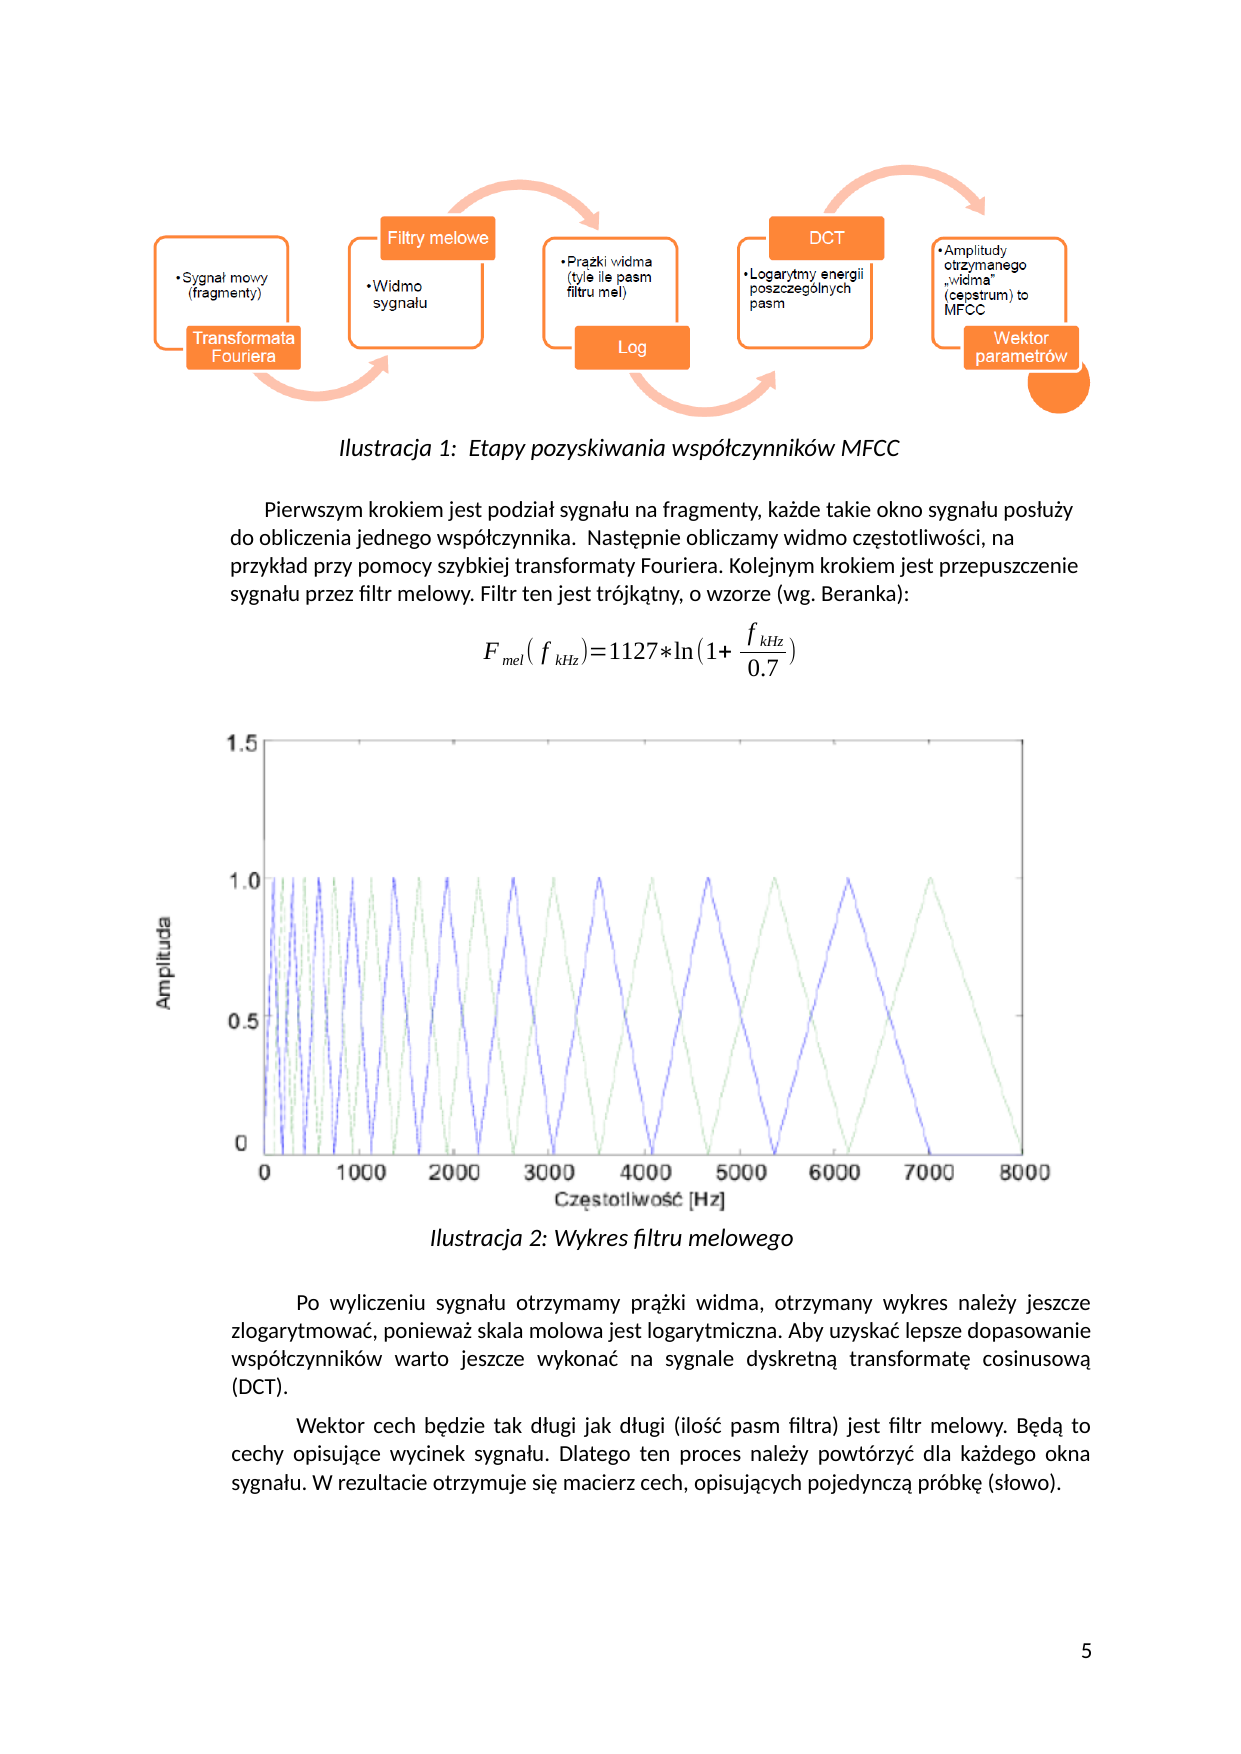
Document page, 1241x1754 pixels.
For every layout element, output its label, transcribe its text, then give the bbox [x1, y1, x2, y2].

list Po wyliczeniu sygnału otrzymamy prążki widma, otrzymany wykres należy jeszcze zlogarytmować, ponieważ skala molowa jest logarytmiczna. Aby uzyskać lepsze dopasowanie współczynników warto jeszcze wykonać na sygnale dyskretną transformatę cosinusową (DCT). [134, 1253, 1092, 1400]
list [134, 685, 1092, 697]
picture [147, 160, 1092, 432]
list Ilustracja 2: Wykres filtru melowego [134, 697, 1092, 1253]
list Ilustracja 1: Etapy pozyskiwania współczynników MFCC [29, 160, 1212, 462]
list [29, 148, 1212, 160]
list Wektor cech będzie tak długi jak długi (ilość pasm filtra) jest filtr melowy. Będą to cechy opisujące wycinek sygnału. Dlatego ten proces należy powtórzyć dla każdego okna sygnału. W rezultacie otrzymuje się macierz cech, opisujących pojedynczą próbkę (słowo). [194, 1412, 1092, 1496]
list Pierwszym krokiem jest podział sygnału na fragmenty, każde takie okno sygnału posłuży do obliczenia jednego współczynnika. Następnie obliczamy widmo częstotliwości, na przykład przy pomocy szybkiej transformaty Fouriera. Kolejnym krokiem jest przepuszczenie sygnału przez filtr melowy. Filtr ten jest trójkątny, o wzorze (wg. Beranka): [29, 462, 1212, 607]
